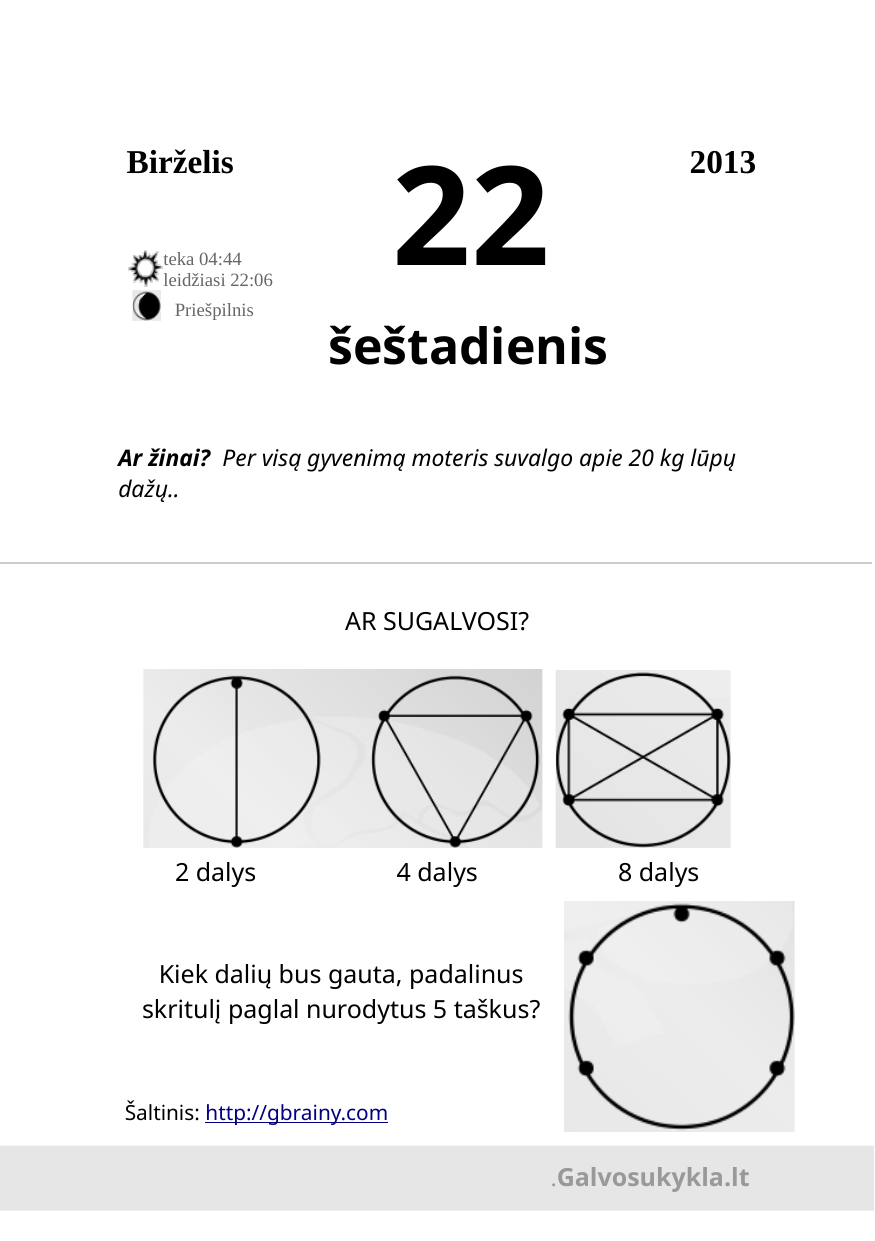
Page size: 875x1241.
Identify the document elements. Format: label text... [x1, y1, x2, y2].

text AR SUGALVOSI? [118, 604, 756, 638]
text Šaltinis: http://gbrainy.com [118, 1093, 564, 1127]
table_header 2013 [638, 118, 756, 379]
text Ar žinai? Per visą gyvenimą moteris suvalgo apie 20 kg lūpų dažų.. [118, 442, 756, 504]
text Kiek dalių bus gauta, padalinus skritulį paglal nurodytus 5 taškus? [118, 957, 564, 1025]
table_header Priešpilnis [118, 288, 298, 379]
picture [564, 901, 795, 1132]
picture [555, 670, 731, 848]
table_header 22 šeštadienis [299, 118, 638, 379]
text 2 dalys 4 dalys 8 dalys [118, 855, 756, 889]
picture [143, 669, 543, 848]
table_header Birželis teka 04:44 leidžiasi 22:06 [118, 118, 298, 287]
